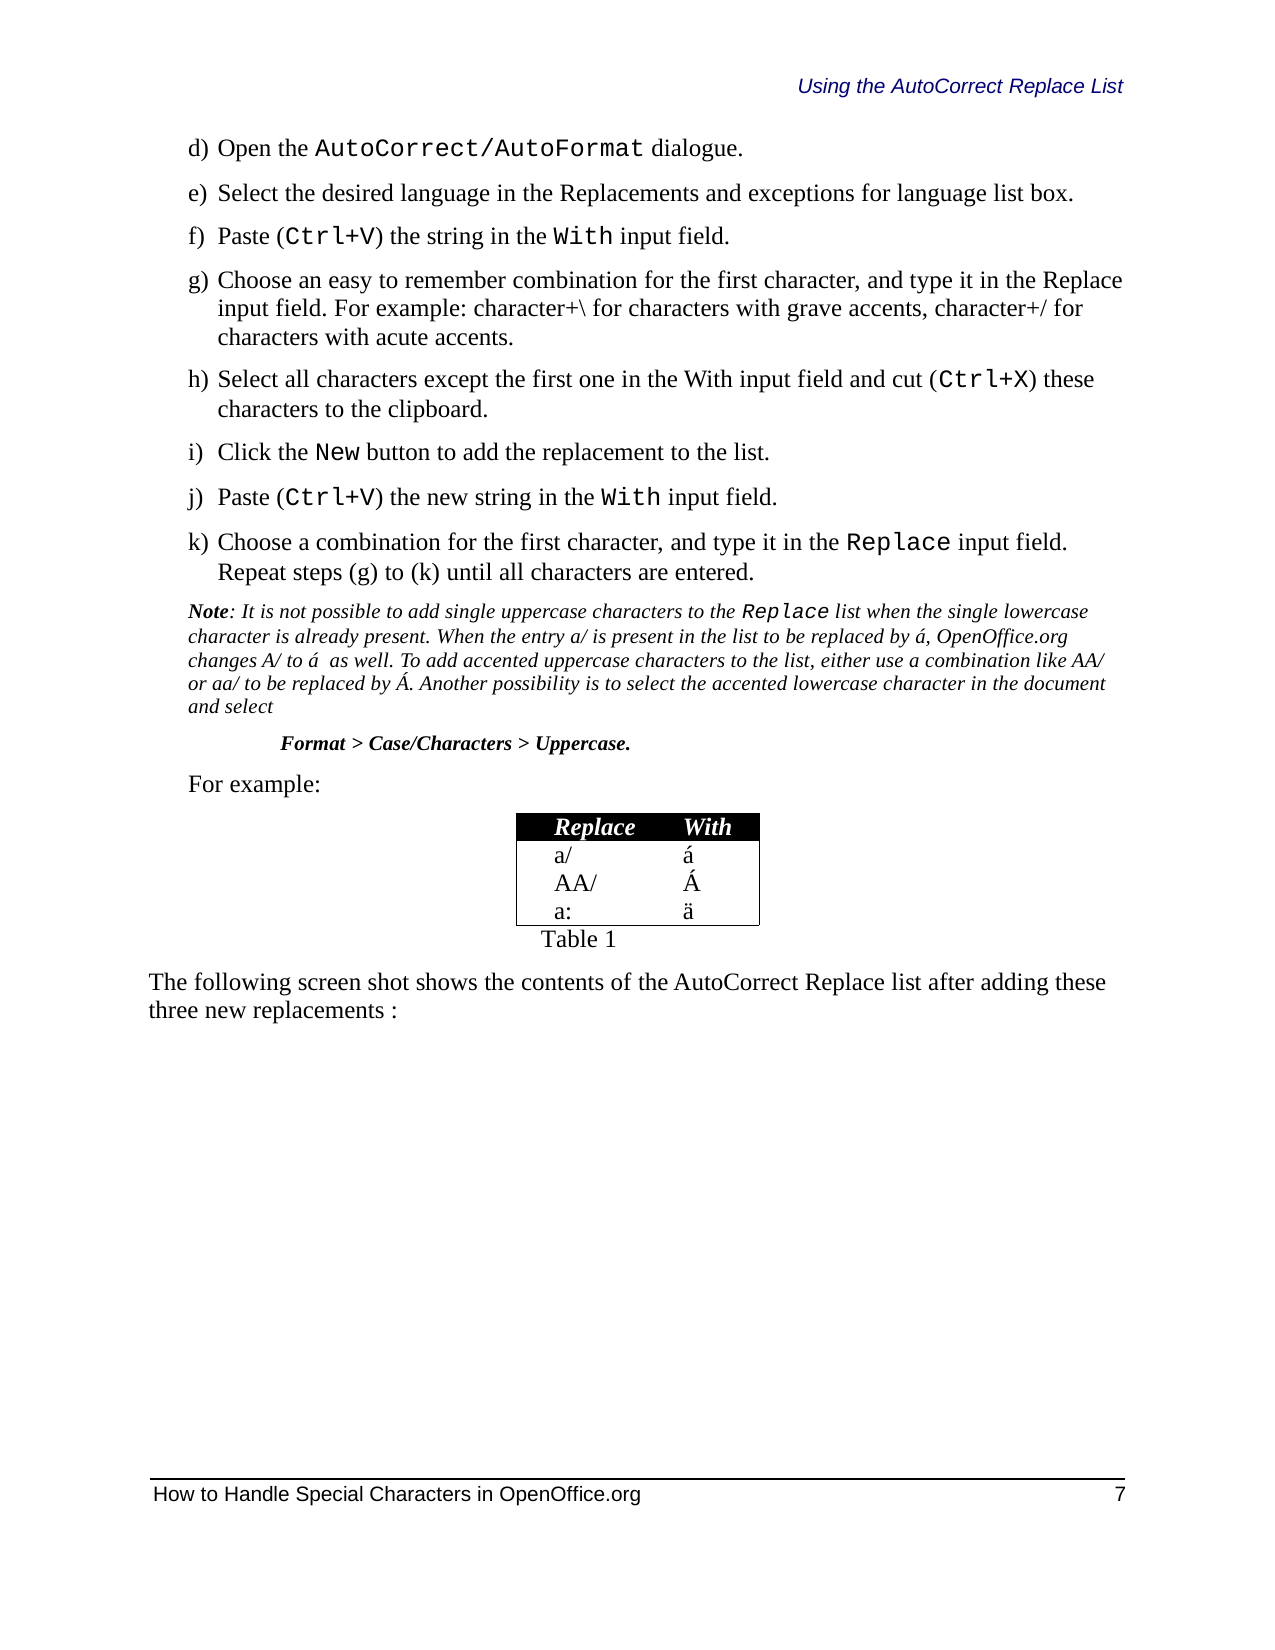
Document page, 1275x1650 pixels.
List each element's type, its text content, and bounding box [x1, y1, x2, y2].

text Format > Case/Characters > Uppercase. [280, 732, 1125, 755]
text Note: It is not possible to add single uppercase characters to the Replace list when the single lowercase character is already present. When the entry a/ is present in the list to be replaced by á, OpenOffice.org changes A/ to á as well. To add accented uppercase characters to the list, either use a combination like AA/ or aa/ to be replaced by Á. Another possibility is to select the accented lowercase character in the document and select [188, 600, 1125, 717]
table_cell Á [645, 869, 759, 897]
table_cell a/ [517, 841, 645, 869]
list Paste (Ctrl+V) the string in the With input field. [188, 222, 1125, 252]
text The following screen shot shows the contents of the AutoCorrect Replace list after adding these three new replacements : [148, 968, 1125, 1024]
table_cell ä [645, 897, 759, 925]
list Choose a combination for the first character, and type it in the Replace input field. Repeat steps (g) to (k) until all characters are entered. [188, 528, 1125, 586]
table_cell á [645, 841, 759, 869]
text For example: [188, 770, 1125, 798]
table_header With [645, 814, 759, 841]
list Select all characters except the first one in the With input field and cut (Ctrl+X) these characters to the clipboard. [188, 365, 1125, 423]
list Choose an easy to remember combination for the first character, and type it in the Replace input field. For example: character+\ for characters with grave accents, character+/ for characters with acute accents. [188, 266, 1125, 350]
table_cell a: [517, 897, 645, 925]
table_cell AA/ [517, 869, 645, 897]
list Click the New button to add the replacement to the list. [188, 438, 1125, 468]
table_header Replace [517, 814, 645, 841]
text Table 1 [541, 925, 1125, 953]
list Select the desired language in the Replacements and exceptions for language list box. [188, 179, 1125, 207]
list Open the AutoCorrect/AutoFormat dialogue. [188, 134, 1125, 164]
list Paste (Ctrl+V) the new string in the With input field. [188, 483, 1125, 513]
